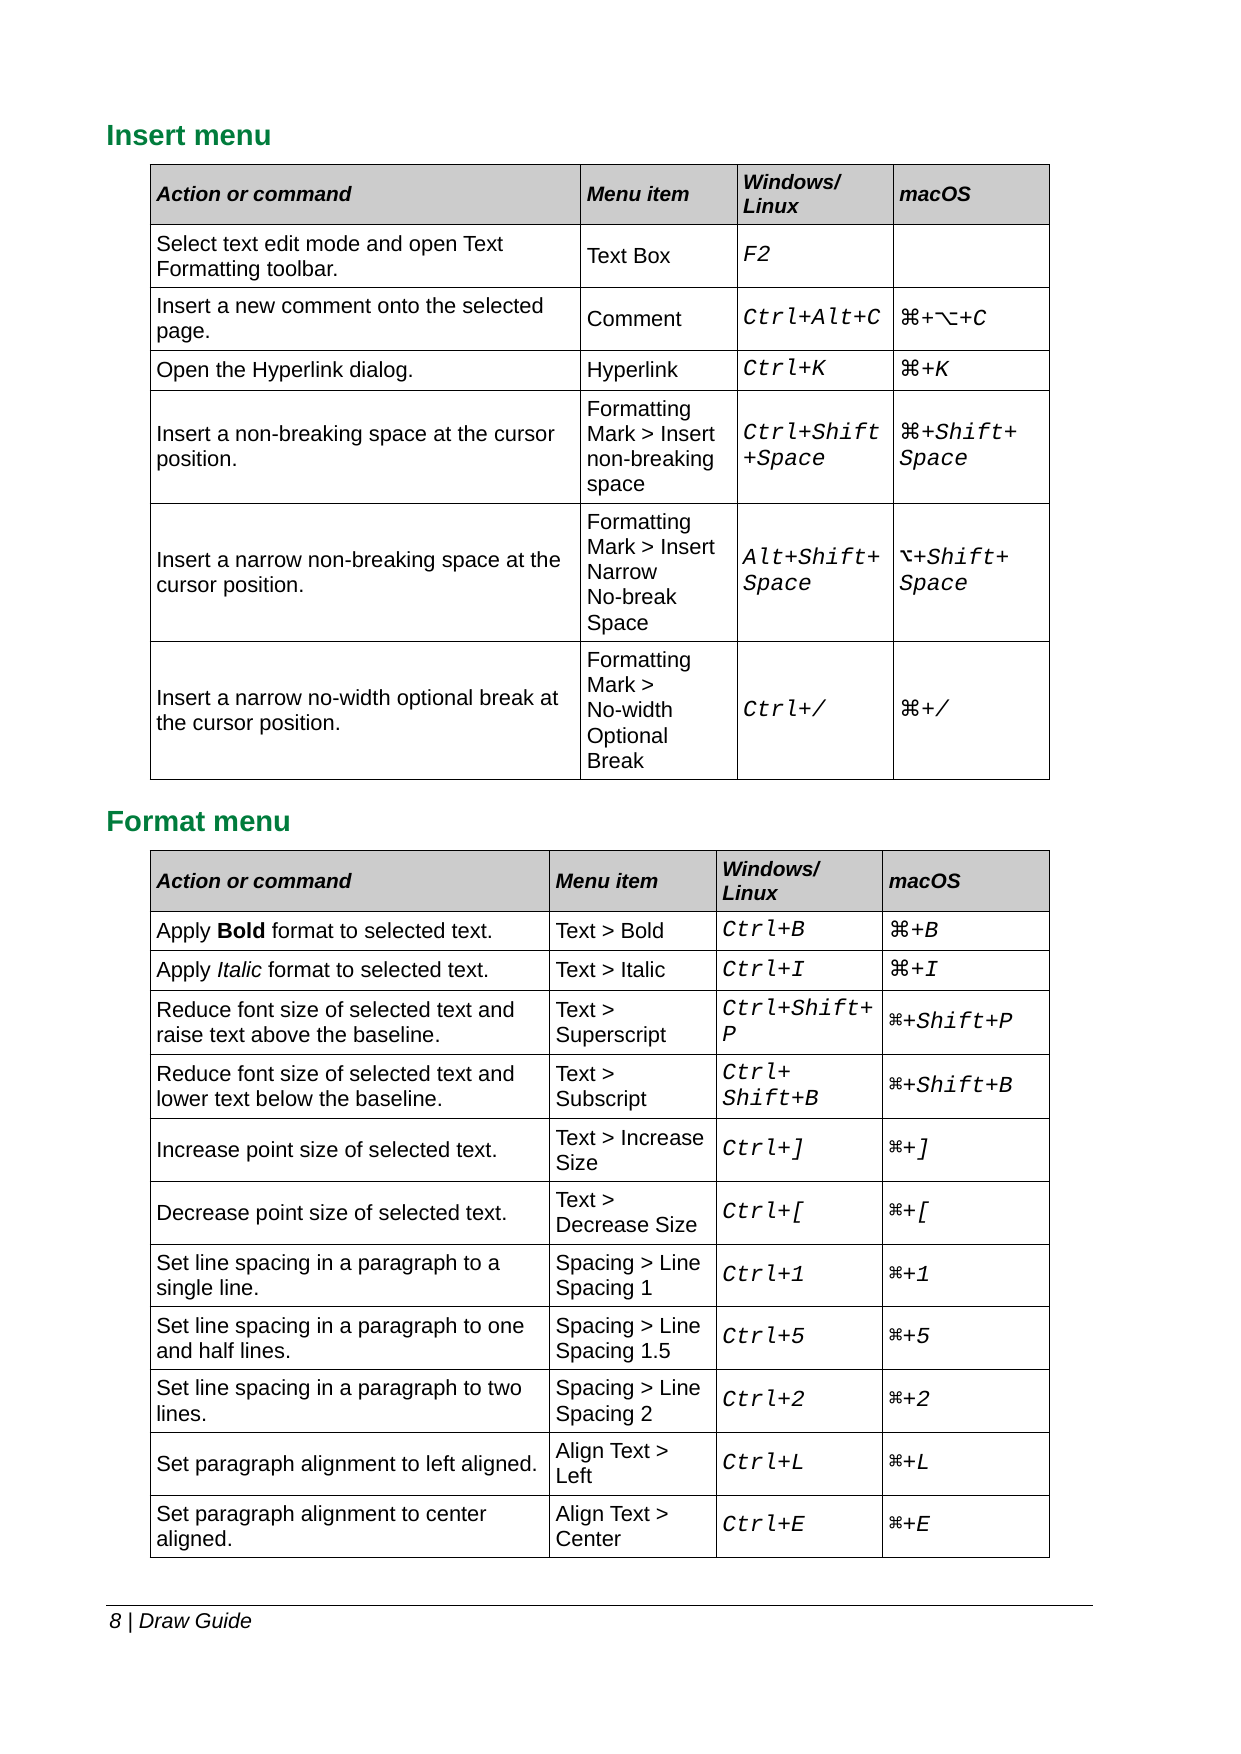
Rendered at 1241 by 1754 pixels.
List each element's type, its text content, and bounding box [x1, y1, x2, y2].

table_cell Open the Hyperlink dialog. [151, 351, 580, 389]
table_header macOS [883, 851, 1049, 911]
table_cell Ctrl+I [717, 951, 882, 990]
table_cell Ctrl+5 [717, 1307, 882, 1369]
subtitle Insert menu [106, 118, 1093, 152]
table_header Menu item [581, 165, 737, 224]
table_cell Align Text > Center [550, 1496, 716, 1557]
table_header macOS [894, 165, 1049, 224]
table_cell Apply Italic format to selected text. [151, 951, 549, 990]
table_cell Set paragraph alignment to left aligned. [151, 1433, 549, 1494]
table_cell Ctrl+K [738, 351, 893, 389]
table_cell ⌘+K [894, 351, 1049, 389]
table_cell Reduce font size of selected text and lower text below the baseline. [151, 1055, 549, 1118]
table_cell Ctrl+/ [738, 642, 893, 779]
table_cell Text > Decrease Size [550, 1182, 716, 1244]
table_cell ⌘+/ [894, 642, 1049, 779]
table_cell ⌘+I [883, 951, 1049, 990]
table_header Windows/Linux [717, 851, 882, 911]
table_cell Apply Bold format to selected text. [151, 912, 549, 950]
table_cell Select text edit mode and open Text Formatting toolbar. [151, 225, 580, 287]
table_cell Insert a new comment onto the selected page. [151, 288, 580, 350]
table_cell Alt+Shift+ Space [738, 504, 893, 641]
table_cell Ctrl+] [717, 1119, 882, 1181]
table_cell Text > Increase Size [550, 1119, 716, 1181]
table_cell ⌘+⌥+C [894, 288, 1049, 350]
table_cell Ctrl+ Shift+B [717, 1055, 882, 1118]
table_cell ⌥+Shift+ Space [894, 504, 1049, 641]
table_cell Set line spacing in a paragraph to one and half lines. [151, 1307, 549, 1369]
table_header Windows/Linux [738, 165, 893, 224]
table_cell Decrease point size of selected text. [151, 1182, 549, 1244]
table_cell Reduce font size of selected text and raise text above the baseline. [151, 991, 549, 1054]
table_cell Spacing > Line Spacing 2 [550, 1370, 716, 1432]
table_cell Align Text > Left [550, 1433, 716, 1494]
table_cell Set paragraph alignment to center aligned. [151, 1496, 549, 1557]
table_cell ⌘+5 [883, 1307, 1049, 1369]
table_cell Formatting Mark > Insert Narrow No‑break Space [581, 504, 737, 641]
table_cell Ctrl+[ [717, 1182, 882, 1244]
table_cell ⌘+] [883, 1119, 1049, 1181]
table_cell Ctrl+1 [717, 1245, 882, 1306]
table_cell Ctrl+Alt+C [738, 288, 893, 350]
table_cell ⌘+L [883, 1433, 1049, 1494]
table_header Menu item [550, 851, 716, 911]
table_cell Ctrl+2 [717, 1370, 882, 1432]
table_cell Insert a narrow no-width optional break at the cursor position. [151, 642, 580, 779]
table_cell Set line spacing in a paragraph to two lines. [151, 1370, 549, 1432]
table_cell Insert a narrow non-breaking space at the cursor position. [151, 504, 580, 641]
table_cell ⌘+B [883, 912, 1049, 950]
table_cell Text > Subscript [550, 1055, 716, 1118]
table_cell Set line spacing in a paragraph to a single line. [151, 1245, 549, 1306]
table_cell Formatting Mark > Insert non‑breaking space [581, 391, 737, 503]
table_cell Formatting Mark > No‑width Optional Break [581, 642, 737, 779]
table_cell Increase point size of selected text. [151, 1119, 549, 1181]
table_cell Ctrl+E [717, 1496, 882, 1557]
table_cell ⌘+Shift+ Space [894, 391, 1049, 503]
table_cell F2 [738, 225, 893, 287]
table_cell Text > Superscript [550, 991, 716, 1054]
table_cell Ctrl+B [717, 912, 882, 950]
table_cell ⌘+Shift+P [883, 991, 1049, 1054]
table_cell Ctrl+L [717, 1433, 882, 1494]
table_cell Text > Bold [550, 912, 716, 950]
table_cell ⌘+E [883, 1496, 1049, 1557]
table_cell [894, 225, 1049, 287]
table_cell Ctrl+Shift+P [717, 991, 882, 1054]
table_cell Comment [581, 288, 737, 350]
table_cell ⌘+[ [883, 1182, 1049, 1244]
table_cell Insert a non-breaking space at the cursor position. [151, 391, 580, 503]
table_cell Text > Italic [550, 951, 716, 990]
table_cell Text Box [581, 225, 737, 287]
table_header Action or command [151, 165, 580, 224]
subtitle Format menu [106, 804, 1093, 838]
table_cell Hyperlink [581, 351, 737, 389]
table_cell ⌘+1 [883, 1245, 1049, 1306]
table_cell ⌘+2 [883, 1370, 1049, 1432]
table_cell Ctrl+Shift+Space [738, 391, 893, 503]
table_cell ⌘+Shift+B [883, 1055, 1049, 1118]
table_header Action or command [151, 851, 549, 911]
table_cell Spacing > Line Spacing 1.5 [550, 1307, 716, 1369]
table_cell Spacing > Line Spacing 1 [550, 1245, 716, 1306]
